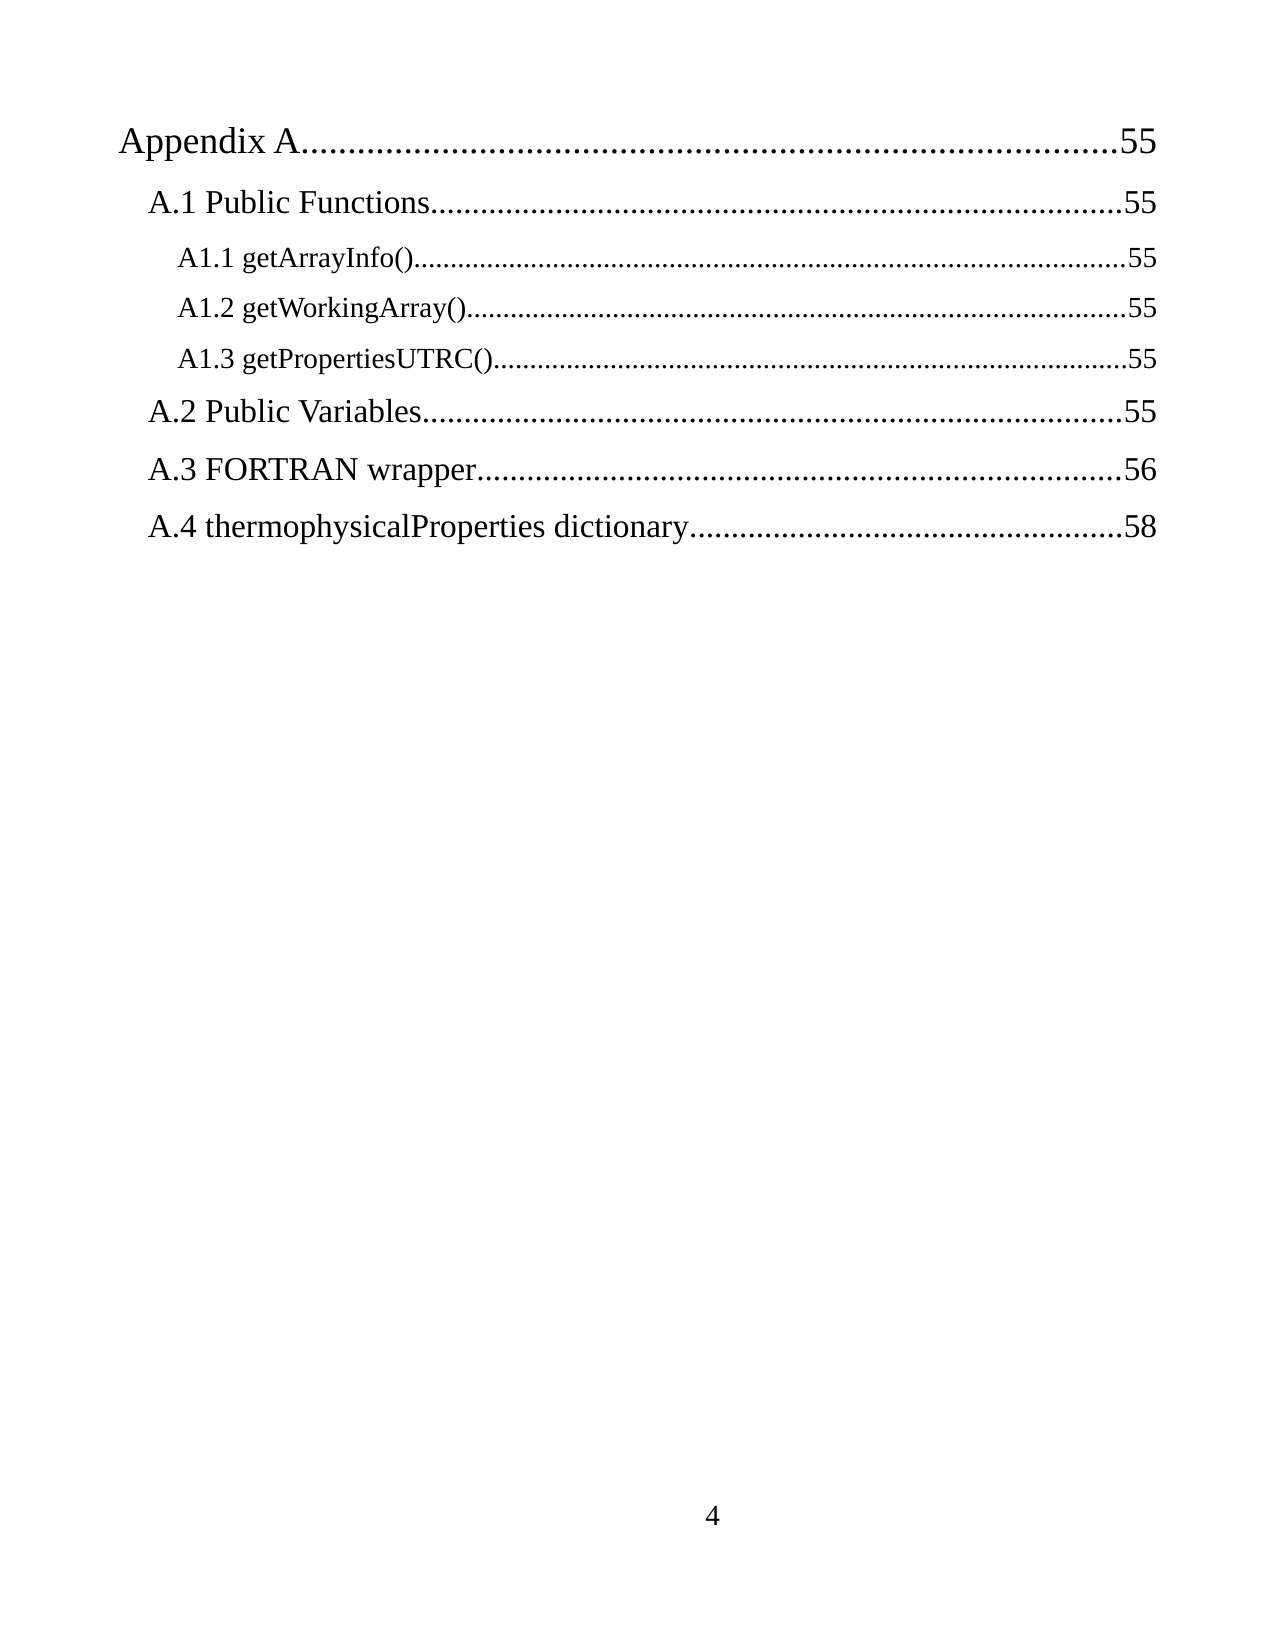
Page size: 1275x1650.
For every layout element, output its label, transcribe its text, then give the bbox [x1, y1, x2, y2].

text A.1 Public Functions 55 [148, 183, 1157, 221]
text A1.2 getWorkingArray() 55 [177, 291, 1157, 324]
text A.4 thermophysicalProperties dictionary 58 [148, 506, 1157, 544]
text A1.3 getPropertiesUTRC() 55 [177, 341, 1157, 374]
text A.2 Public Variables 55 [148, 391, 1157, 429]
text A.3 FORTRAN wrapper 56 [148, 449, 1157, 487]
text A1.1 getArrayInfo() 55 [177, 240, 1157, 274]
text Appendix A 55 [118, 118, 1157, 161]
